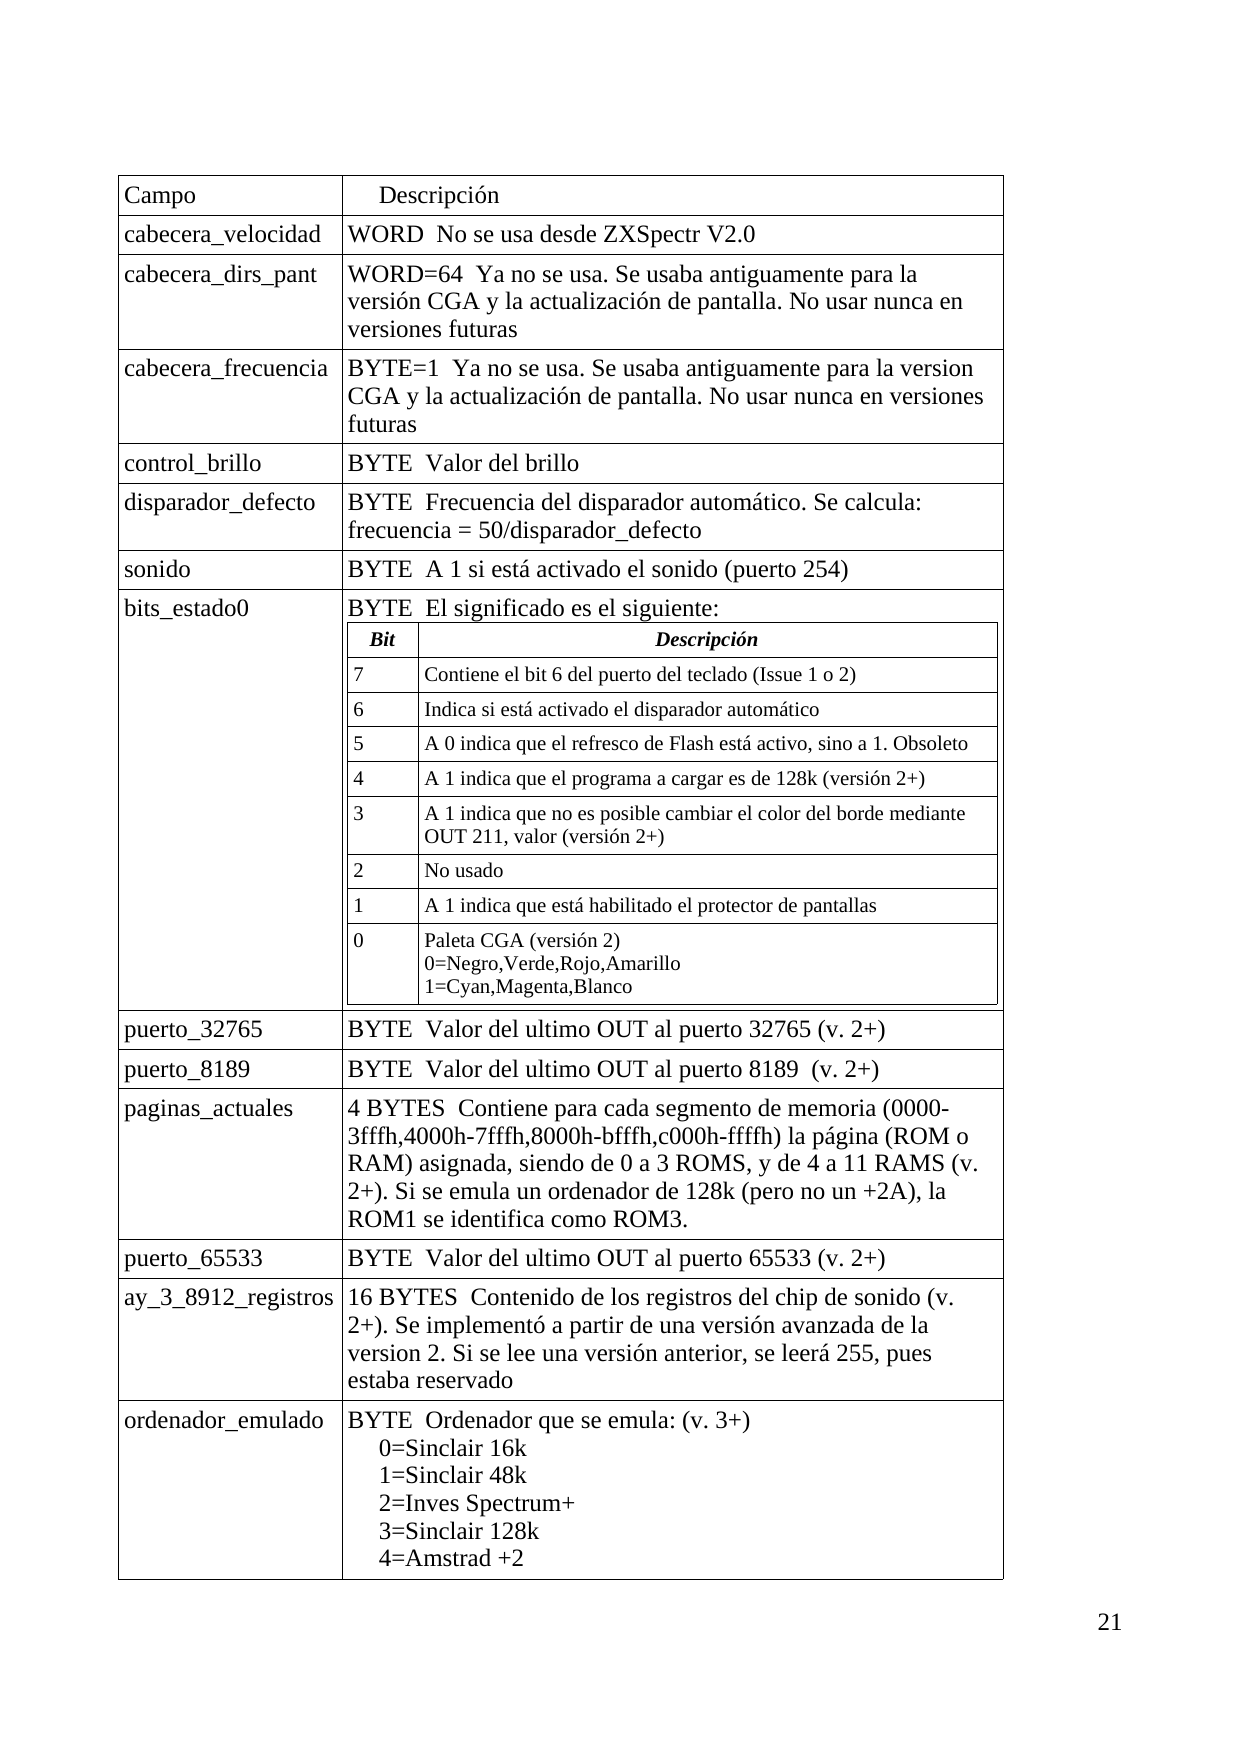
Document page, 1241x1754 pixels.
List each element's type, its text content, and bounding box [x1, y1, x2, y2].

table_cell BYTE Valor del brillo [343, 444, 1003, 482]
table_cell 1 [348, 889, 418, 923]
table_cell BYTE Valor del ultimo OUT al puerto 32765 (v. 2+) [343, 1011, 1003, 1049]
table_cell 3 [348, 797, 418, 853]
table_cell puerto_65533 [119, 1240, 342, 1278]
table_cell 16 BYTES Contenido de los registros del chip de sonido (v. 2+). Se implementó a partir de una versión avanzada de la version 2. Si se lee una versión anterior, se leerá 255, pues estaba reservado [343, 1279, 1003, 1400]
table_cell 6 [348, 693, 418, 726]
table_header Descripción [419, 623, 997, 657]
table_cell BYTE Ordenador que se emula: (v. 3+) 0=Sinclair 16k 1=Sinclair 48k 2=Inves Spectrum+ 3=Sinclair 128k 4=Amstrad +2 [343, 1401, 1003, 1578]
table_cell cabecera_dirs_pant [119, 255, 342, 348]
table_cell A 1 indica que no es posible cambiar el color del borde mediante OUT 211, valor (versión 2+) [419, 797, 997, 853]
table_cell No usado [419, 855, 997, 888]
table_cell Contiene el bit 6 del puerto del teclado (Issue 1 o 2) [419, 658, 997, 692]
table_cell 4 [348, 762, 418, 796]
table_cell BYTE Valor del ultimo OUT al puerto 8189 (v. 2+) [343, 1050, 1003, 1088]
table_cell bits_estado0 [119, 590, 342, 1010]
table_header Bit [348, 623, 418, 657]
table_cell A 1 indica que está habilitado el protector de pantallas [419, 889, 997, 923]
table_cell BYTE=1 Ya no se usa. Se usaba antiguamente para la version CGA y la actualización de pantalla. No usar nunca en versiones futuras [343, 350, 1003, 443]
table_cell puerto_8189 [119, 1050, 342, 1088]
table_cell BYTE A 1 si está activado el sonido (puerto 254) [343, 551, 1003, 589]
table_cell WORD No se usa desde ZXSpectr V2.0 [343, 216, 1003, 254]
table_cell BYTE Frecuencia del disparador automático. Se calcula: frecuencia = 50/disparador_defecto [343, 484, 1003, 549]
table_cell BYTE El significado es el siguiente: [343, 590, 1003, 1010]
table_cell Indica si está activado el disparador automático [419, 693, 997, 726]
table_header Descripción [343, 176, 1003, 214]
table_cell ay_3_8912_registros [119, 1279, 342, 1400]
table_cell disparador_defecto [119, 484, 342, 549]
table_cell BYTE Valor del ultimo OUT al puerto 65533 (v. 2+) [343, 1240, 1003, 1278]
table_cell 0 [348, 924, 418, 1004]
table_header Campo [119, 176, 342, 214]
table_cell puerto_32765 [119, 1011, 342, 1049]
table_cell Paleta CGA (versión 2) 0=Negro,Verde,Rojo,Amarillo 1=Cyan,Magenta,Blanco [419, 924, 997, 1004]
table_cell cabecera_frecuencia [119, 350, 342, 443]
table_cell ordenador_emulado [119, 1401, 342, 1578]
table_cell control_brillo [119, 444, 342, 482]
table_cell 4 BYTES Contiene para cada segmento de memoria (0000-3fffh,4000h-7fffh,8000h-bfffh,c000h-ffffh) la página (ROM o RAM) asignada, siendo de 0 a 3 ROMS, y de 4 a 11 RAMS (v. 2+). Si se emula un ordenador de 128k (pero no un +2A), la ROM1 se identifica como ROM3. [343, 1089, 1003, 1238]
table_cell A 1 indica que el programa a cargar es de 128k (versión 2+) [419, 762, 997, 796]
table_cell 7 [348, 658, 418, 692]
table_cell A 0 indica que el refresco de Flash está activo, sino a 1. Obsoleto [419, 727, 997, 761]
table_cell 5 [348, 727, 418, 761]
table_cell WORD=64 Ya no se usa. Se usaba antiguamente para la versión CGA y la actualización de pantalla. No usar nunca en versiones futuras [343, 255, 1003, 348]
table_cell 2 [348, 855, 418, 888]
table_cell cabecera_velocidad [119, 216, 342, 254]
table_cell paginas_actuales [119, 1089, 342, 1238]
table_cell sonido [119, 551, 342, 589]
